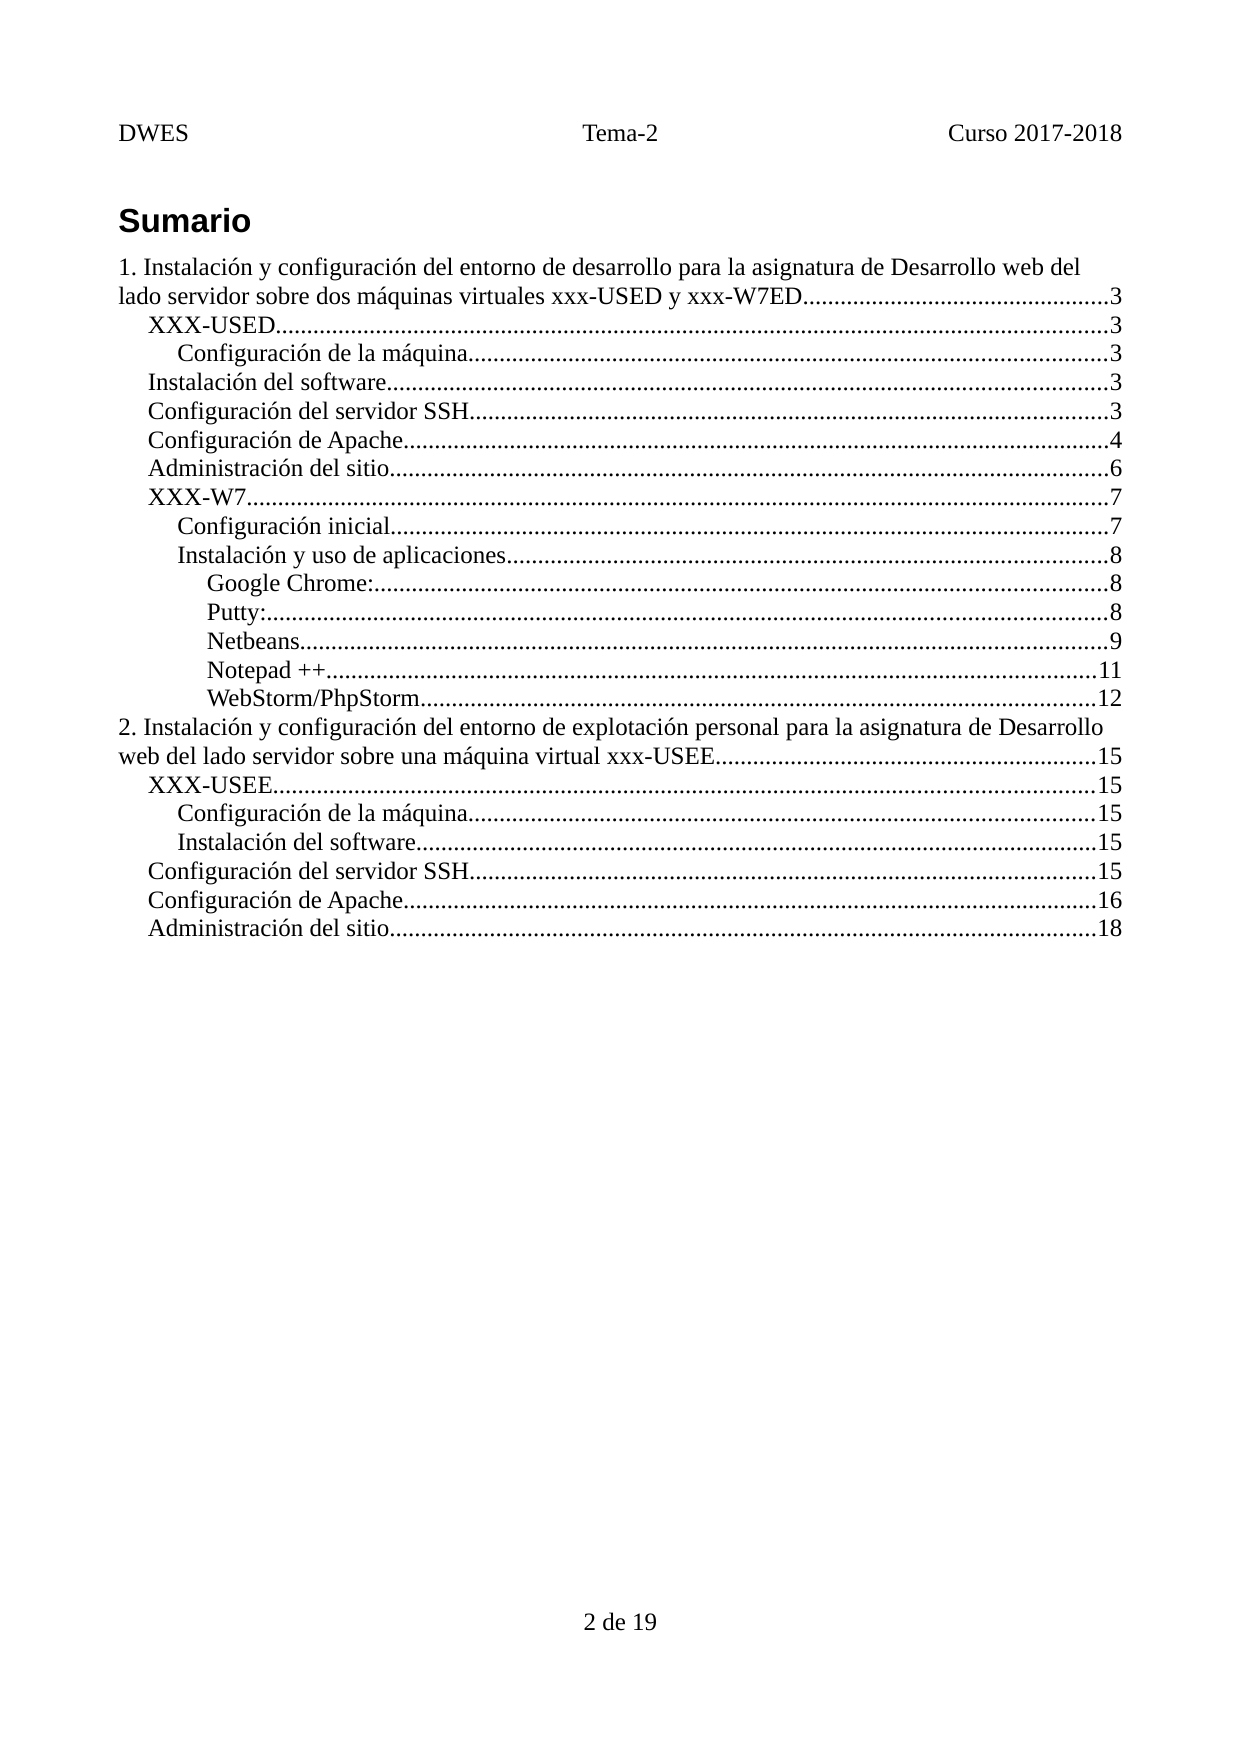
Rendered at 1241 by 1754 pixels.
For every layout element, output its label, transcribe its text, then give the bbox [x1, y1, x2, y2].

text Notepad ++ 11 [207, 655, 1122, 683]
text Configuración de Apache 4 [148, 425, 1122, 453]
subtitle Sumario [118, 201, 1122, 240]
text Administración del sitio 18 [148, 913, 1122, 942]
text Configuración de la máquina 15 [177, 798, 1122, 827]
text Google Chrome: 8 [207, 568, 1122, 597]
text Administración del sitio 6 [148, 453, 1122, 482]
text Netbeans 9 [207, 626, 1122, 655]
text Instalación y uso de aplicaciones 8 [177, 540, 1122, 568]
text Configuración inicial 7 [177, 511, 1122, 540]
text XXX-USEE 15 [148, 770, 1122, 798]
text Putty: 8 [207, 597, 1122, 626]
text 2. Instalación y configuración del entorno de explotación personal para la asignatura de Desarrollo web del lado servidor sobre una máquina virtual xxx-USEE. 15 [118, 712, 1122, 770]
text Instalación del software 3 [148, 367, 1122, 396]
text 1. Instalación y configuración del entorno de desarrollo para la asignatura de Desarrollo web del lado servidor sobre dos máquinas virtuales xxx-USED y xxx-W7ED. 3 [118, 252, 1122, 310]
text WebStorm/PhpStorm 12 [207, 683, 1122, 712]
text Configuración del servidor SSH 15 [148, 856, 1122, 885]
text XXX-USED 3 [148, 310, 1122, 338]
text XXX-W7 7 [148, 482, 1122, 511]
text Configuración de la máquina 3 [177, 338, 1122, 367]
text Instalación del software 15 [177, 827, 1122, 856]
text Configuración de Apache 16 [148, 885, 1122, 913]
text Configuración del servidor SSH 3 [148, 396, 1122, 425]
